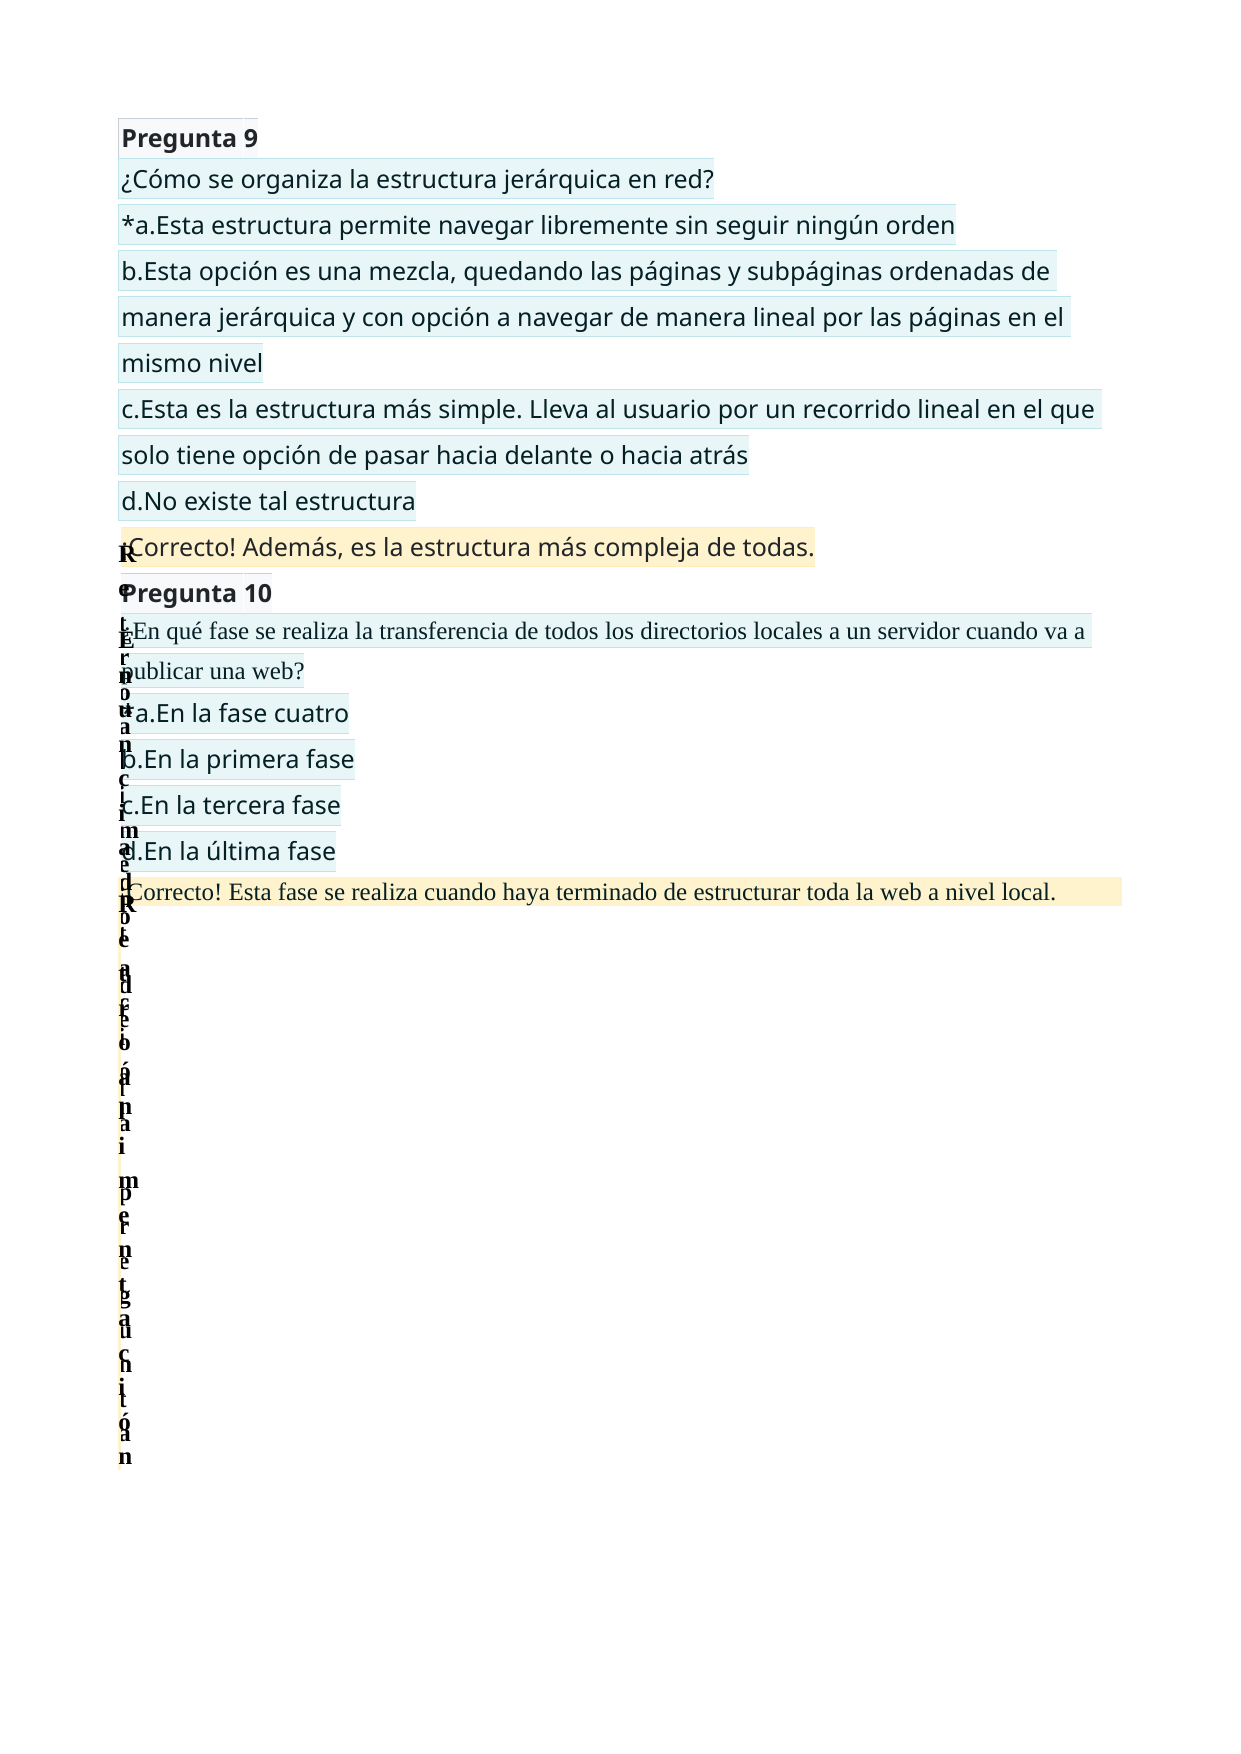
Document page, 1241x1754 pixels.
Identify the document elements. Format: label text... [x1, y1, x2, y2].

text b.Esta opción es una mezcla, quedando las páginas y subpáginas ordenadas de manera jerárquica y con opción a navegar de manera lineal por las páginas en el mismo nivel [118, 250, 1122, 382]
text ¡Correcto! Esta fase se realiza cuando haya terminado de estructurar toda la web a nivel local. [130, 877, 1122, 906]
text d.En la última fase [121, 831, 1122, 871]
subtitle Pregunta 9 [119, 118, 1122, 158]
text ¡Correcto! Además, es la estructura más compleja de todas. [118, 527, 1122, 567]
subtitle Pregunta 10 [121, 573, 1122, 613]
text c.En la tercera fase [121, 785, 1122, 825]
text ¿En qué fase se realiza la transferencia de todos los directorios locales a un servidor cuando va a publicar una web? [118, 613, 1122, 687]
text *a.En la fase cuatro [121, 693, 1122, 733]
text b.En la primera fase [121, 739, 1122, 779]
text ¿Cómo se organiza la estructura jerárquica en red? [119, 158, 1122, 198]
text c.Esta es la estructura más simple. Lleva al usuario por un recorrido lineal en el que solo tiene opción de pasar hacia delante o hacia atrás [118, 388, 1122, 474]
text d.No existe tal estructura [119, 481, 1122, 521]
text *a.Esta estructura permite navegar libremente sin seguir ningún orden [119, 204, 1122, 244]
